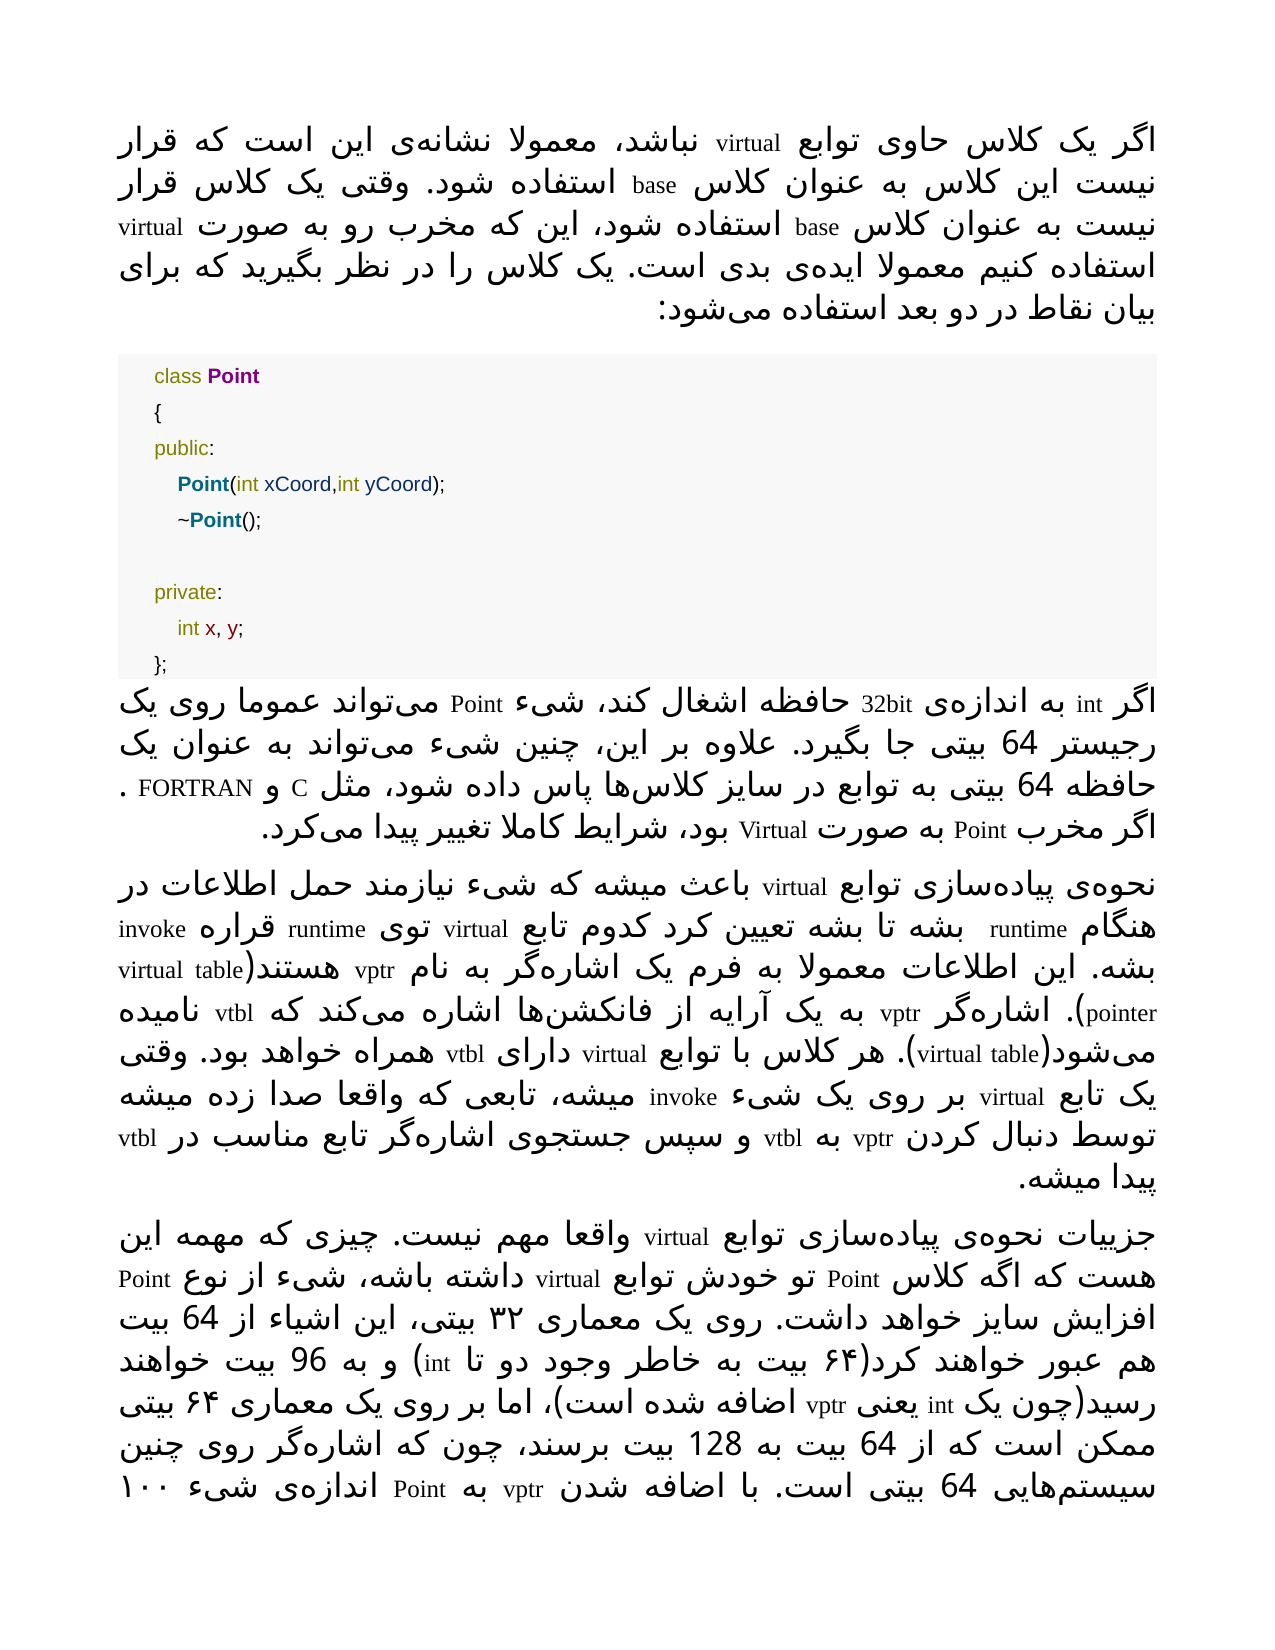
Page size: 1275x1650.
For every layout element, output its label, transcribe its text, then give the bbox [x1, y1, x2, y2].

text { [118, 391, 1157, 427]
text اگر یک کلاس حاوی توابع virtual نباشد، معمولا نشانه‌ی این است که قرار نیست این کلاس به عنوان کلاس base استفاده شود. وقتی یک کلاس قرار نیست به عنوان کلاس base استفاده شود، این که مخرب رو به صورت virtual استفاده کنیم معمولا ایده‌ی بدی است. یک کلاس را در نظر بگیرید که برای بیان نقاط در دو بعد استفاده می‌شود: [118, 118, 1157, 328]
text public: [118, 427, 1157, 463]
text اگر int به اندازه‌ی 32bit حافظه اشغال کند، شیء Point می‌تواند عموما روی یک رجیستر 64 بیتی جا بگیرد. علاوه بر این، چنین شیء می‌تواند به عنوان یک حافظه 64 بیتی به توابع در سایز کلاس‌ها پاس داده شود، مثل C و FORTRAN . اگر مخرب Point به صورت Virtual بود، شرایط کاملا تغییر پیدا می‌کرد. [118, 679, 1157, 847]
text نحوه‌ی پیاده‌سازی توابع virtual باعث میشه که شیء نیازمند حمل اطلاعات در هنگام runtime بشه تا بشه تعیین کرد کدوم تابع virtual توی runtime قراره invoke بشه. این اطلاعات معمولا به فرم یک اشاره‌گر به نام vptr هستند(virtual table pointer). اشاره‌گر vptr به یک آرایه از فانکشن‌ها اشاره می‌کند که vtbl نامیده می‌شود(virtual table). هر کلاس با توابع virtual دارای vtbl همراه خواهد بود. وقتی یک تابع virtual بر روی یک شیء invoke میشه، تابعی که واقعا صدا زده میشه توسط دنبال کردن vptr به vtbl و سپس جستجوی اشاره‌گر تابع مناسب در vtbl پیدا میشه. [118, 861, 1157, 1197]
text int x, y; [118, 607, 1157, 643]
text جزییات نحوه‌ی پیاده‌سازی توابع virtual واقعا مهم نیست. چیزی که مهمه این هست که اگه کلاس Point تو خودش توابع virtual داشته باشه، شیء‌ از نوع Point افزایش سایز خواهد داشت. روی یک معماری ۳۲ بیتی، این اشیاء از 64 بیت هم عبور خواهند کرد(۶۴ بیت به خاطر وجود دو تا int) و به 96 بیت خواهند رسید(چون یک int یعنی vptr اضافه شده است)، اما بر روی یک معماری ۶۴ بیتی ممکن است که از 64 بیت به 128 بیت برسند، چون که اشاره‌گر روی چنین سیستم‌هایی 64 بیتی است. با اضافه شدن vptr به Point اندازه‌ی شیء ۱۰۰ درصد اضافه شد. در این صورت دیگه یک Point نمی‌تونه روی یک رجیستر ۶۴ بیتی جا بگیره. علاوه بر این، دیگه شیء ++C شبیه ساختار structure اعلان شده در یک زبان دیگر مثل C نخواهد بود، چون زبان‌های دیگر فاقد vptr هستند. در نتیجه، دیگه قادر نخواهیم بود که Point رو برای زبان‌های دیگه ارسال کنیم. [118, 1212, 1157, 1506]
text class Point [118, 354, 1157, 391]
text }; [118, 643, 1157, 679]
text private: [118, 571, 1157, 607]
text ~Point(); [118, 499, 1157, 535]
text Point(int xCoord,int yCoord); [118, 463, 1157, 499]
